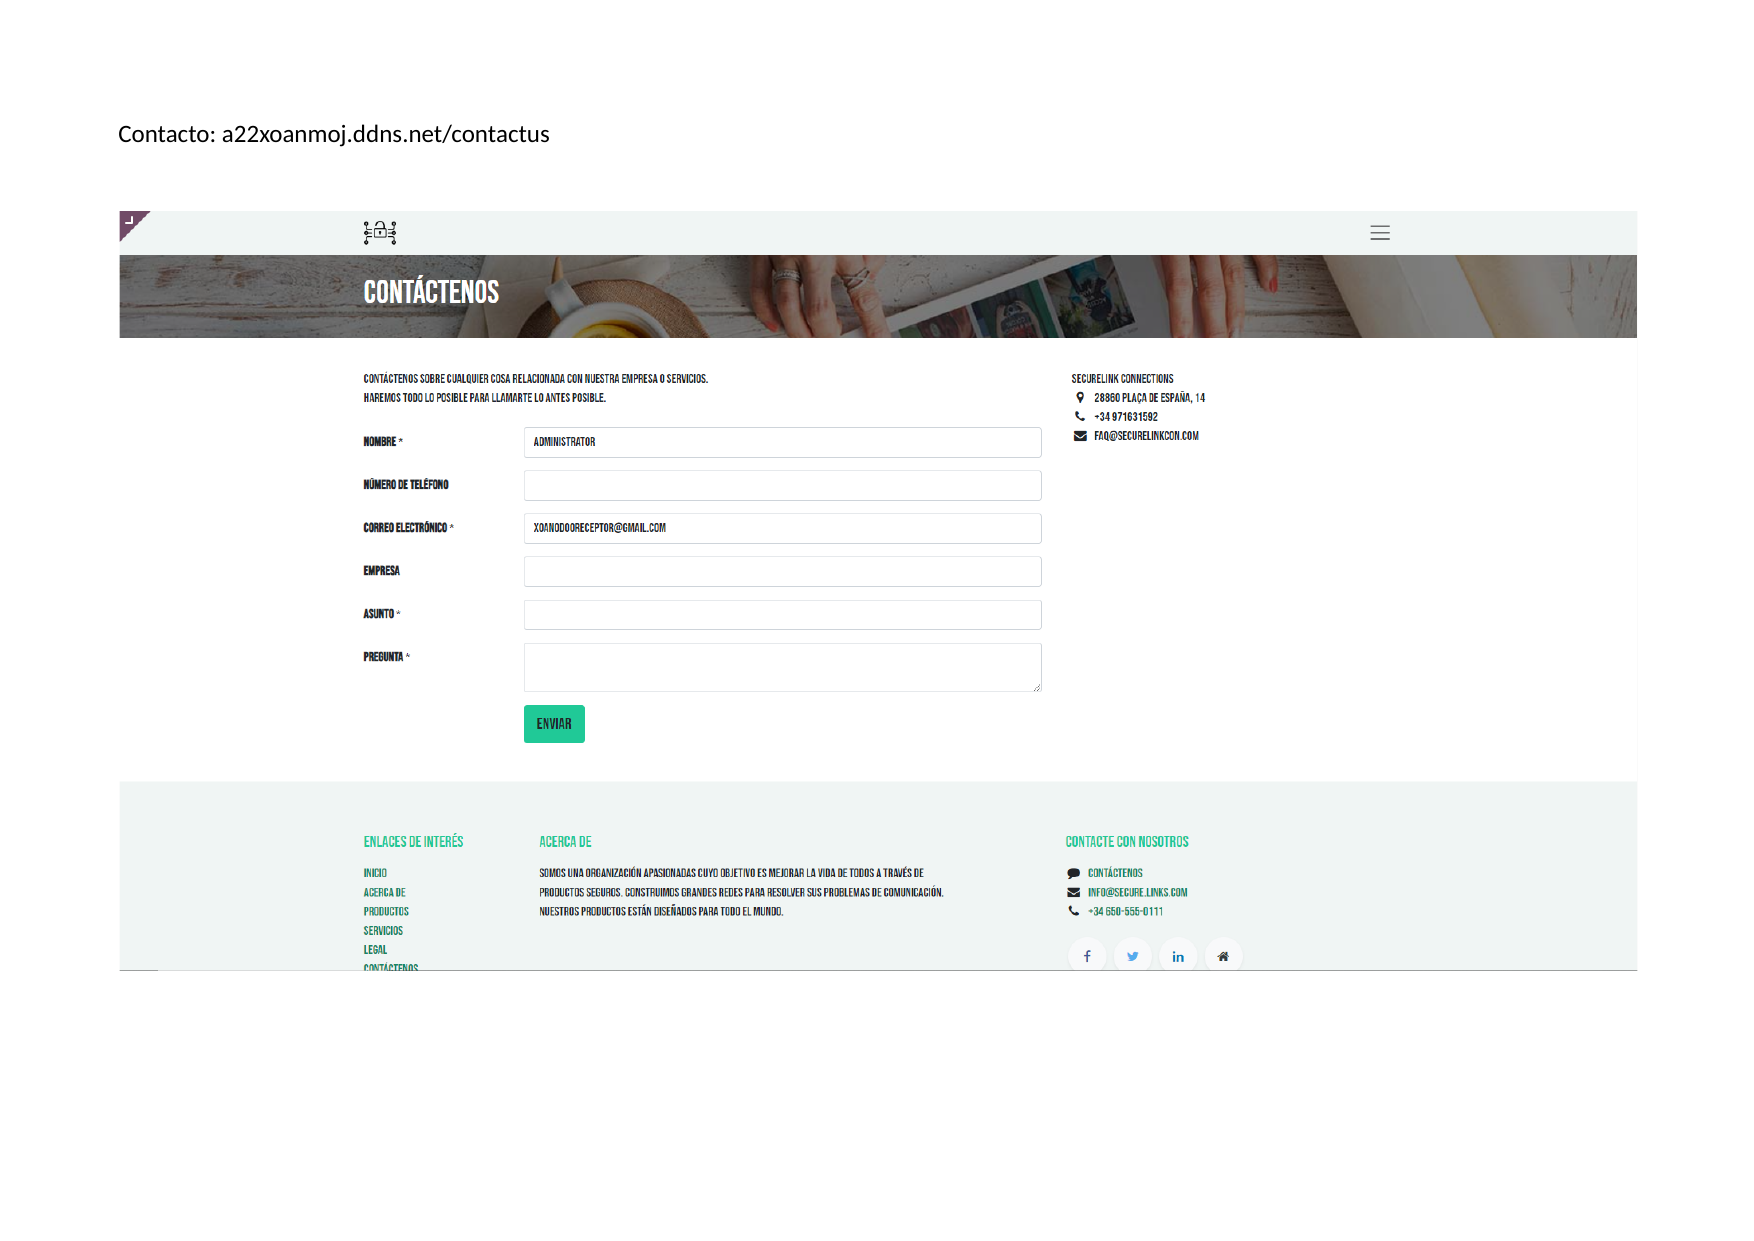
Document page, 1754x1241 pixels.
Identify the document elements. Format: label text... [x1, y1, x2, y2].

picture [119, 211, 1638, 971]
text Contacto: a22xoanmoj.ddns.net/contactus [118, 118, 1636, 149]
